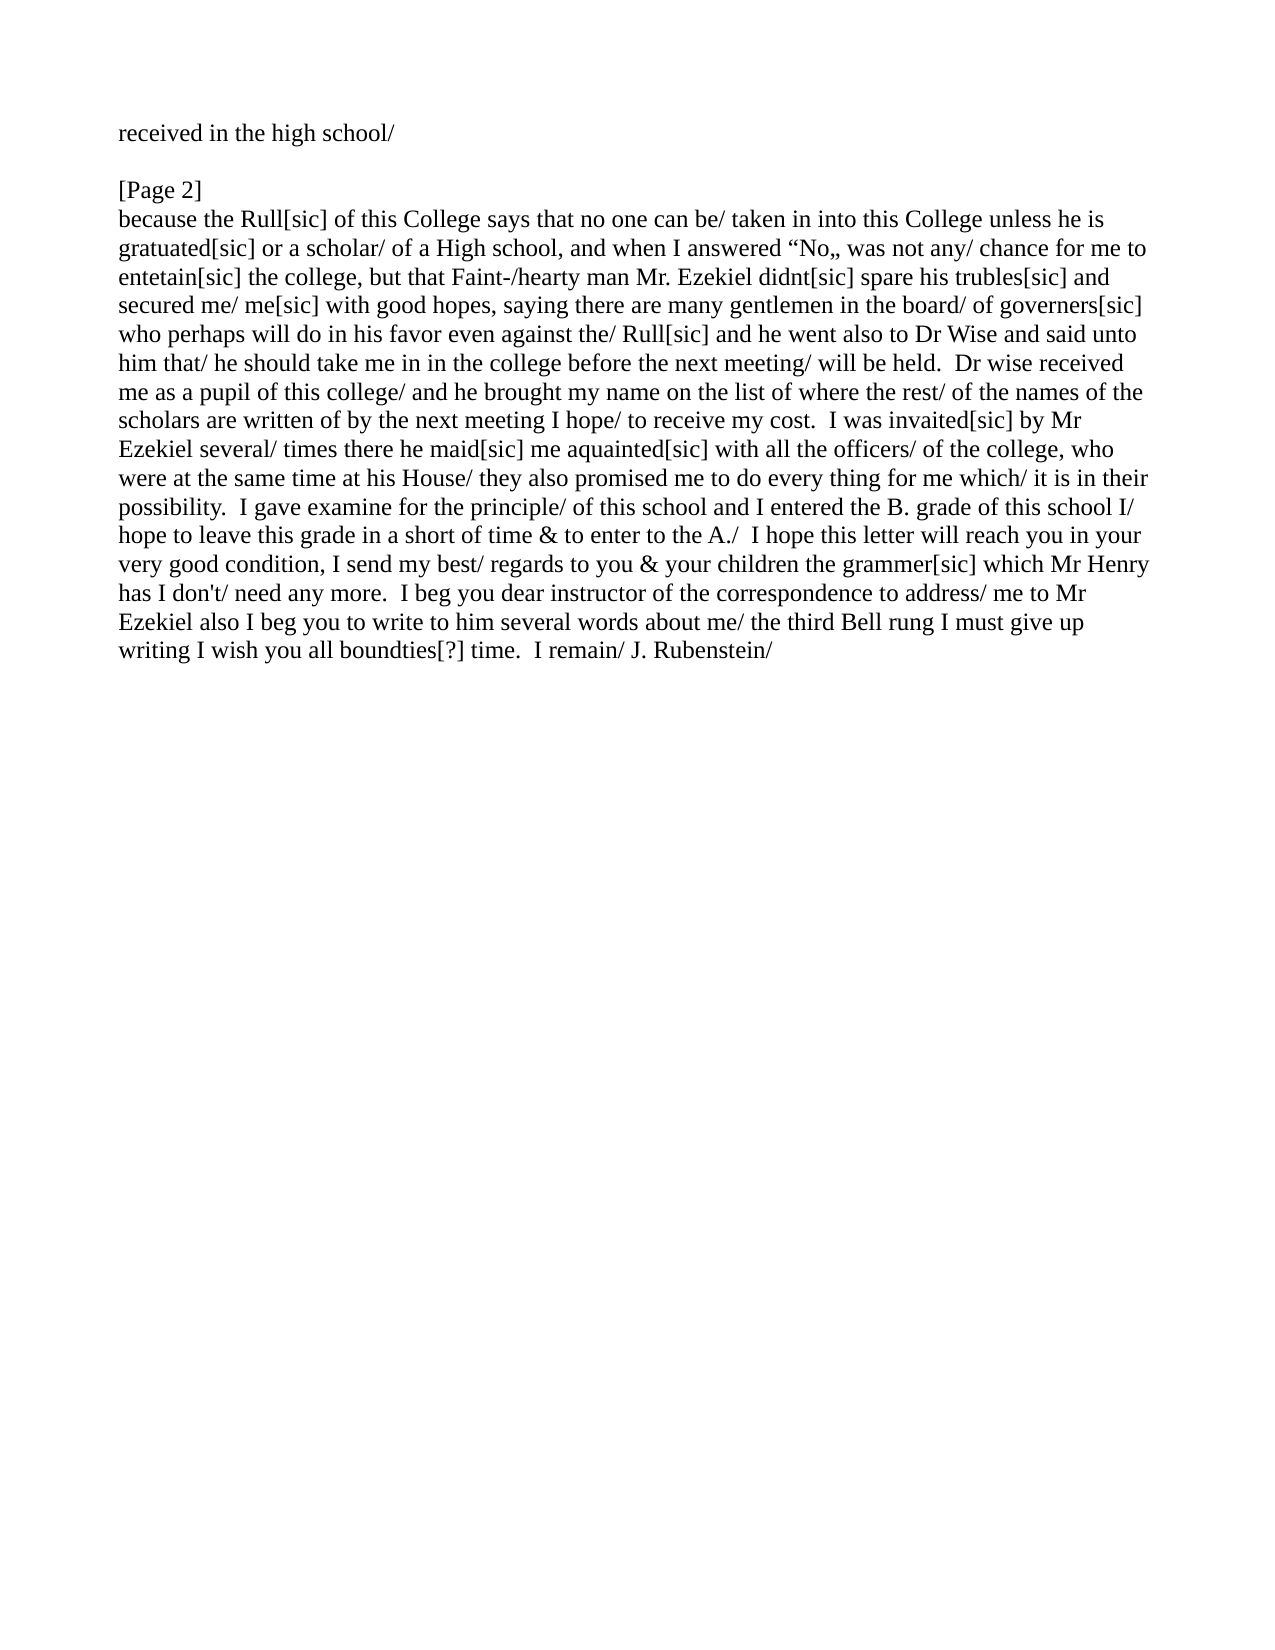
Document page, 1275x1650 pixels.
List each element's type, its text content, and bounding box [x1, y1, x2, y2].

text because the Rull[sic] of this College says that no one can be/ taken in into this College unless he is gratuated[sic] or a scholar/ of a High school, and when I answered “No„ was not any/ chance for me to entetain[sic] the college, but that Faint-/hearty man Mr. Ezekiel didnt[sic] spare his trubles[sic] and secured me/ me[sic] with good hopes, saying there are many gentlemen in the board/ of governers[sic] who perhaps will do in his favor even against the/ Rull[sic] and he went also to Dr Wise and said unto him that/ he should take me in in the college before the next meeting/ will be held. Dr wise received me as a pupil of this college/ and he brought my name on the list of where the rest/ of the names of the scholars are written of by the next meeting I hope/ to receive my cost. I was invaited[sic] by Mr Ezekiel several/ times there he maid[sic] me aquainted[sic] with all the officers/ of the college, who were at the same time at his House/ they also promised me to do every thing for me which/ it is in their possibility. I gave examine for the principle/ of this school and I entered the B. grade of this school I/ hope to leave this grade in a short of time & to enter to the A./ I hope this letter will reach you in your very good condition, I send my best/ regards to you & your children the grammer[sic] which Mr Henry has I don't/ need any more. I beg you dear instructor of the correspondence to address/ me to Mr Ezekiel also I beg you to write to him several words about me/ the third Bell rung I must give up writing I wish you all boundties[?] time. I remain/ J. Rubenstein/ [118, 204, 1157, 664]
text received in the high school/ [118, 118, 1157, 147]
text [Page 2] [118, 176, 1157, 204]
